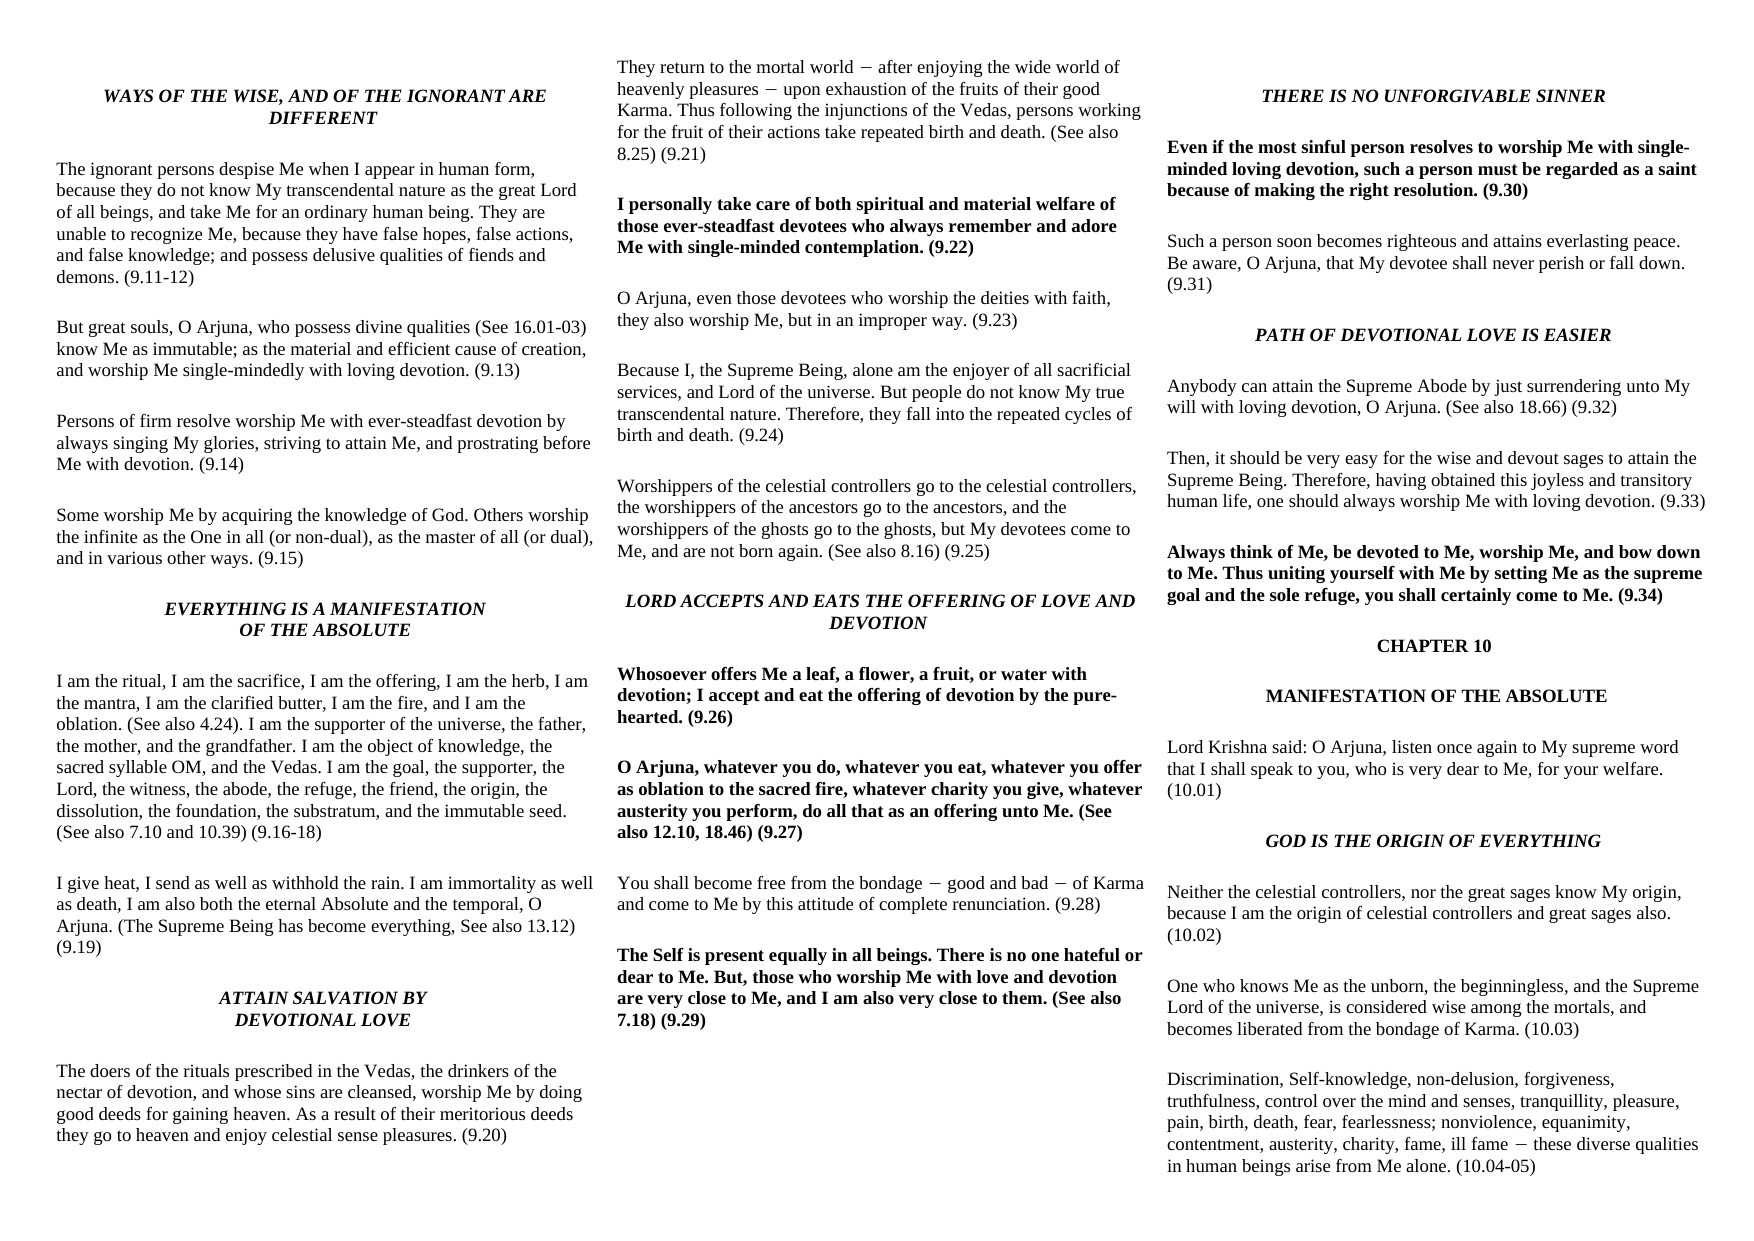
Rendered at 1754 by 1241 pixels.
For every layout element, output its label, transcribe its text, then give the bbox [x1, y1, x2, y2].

text WAYS OF THE WISE, AND OF THE IGNORANT ARE DIFFERENT [56, 85, 596, 128]
text Persons of firm resolve worship Me with ever-steadfast devotion by always singing My glories, striving to attain Me, and prostrating before Me with devotion. (9.14) [56, 410, 596, 475]
text Even if the most sinful person resolves to worship Me with single-minded loving devotion, such a person must be regarded as a saint because of making the right resolution. (9.30) [1167, 136, 1706, 201]
text One who knows Me as the unborn, the beginningless, and the Supreme Lord of the universe, is considered wise among the mortals, and becomes liberated from the bondage of Karma. (10.03) [1167, 974, 1706, 1039]
text EVERYTHING IS A MANIFESTATION OF THE ABSOLUTE [56, 598, 596, 641]
text Anybody can attain the Supreme Abode by just surrendering unto My will with loving devotion, O Arjuna. (See also 18.66) (9.32) [1167, 374, 1706, 418]
text LORD ACCEPTS AND EATS THE OFFERING OF LOVE AND DEVOTION [617, 590, 1146, 633]
text THERE IS NO UNFORGIVABLE SINNER [1167, 85, 1706, 107]
text Such a person soon becomes righteous and attains everlasting peace. Be aware, O Arjuna, that My devotee shall never perish or fall down. (9.31) [1167, 230, 1706, 295]
text Some worship Me by acquiring the knowledge of God. Others worship the infinite as the One in all (or non-dual), as the master of all (or dual), and in various other ways. (9.15) [56, 504, 596, 569]
text ATTAIN SALVATION BY DEVOTIONAL LOVE [56, 987, 596, 1030]
text Worshippers of the celestial controllers go to the celestial controllers, the worshippers of the ancestors go to the ancestors, and the worshippers of the ghosts go to the ghosts, but My devotees come to Me, and are not born again. (See also 8.16) (9.25) [617, 475, 1146, 561]
text I give heat, I send as well as withhold the rain. I am immortality as well as death, I am also both the eternal Absolute and the temporal, O Arjuna. (The Supreme Being has become everything, See also 13.12) (9.19) [56, 872, 596, 958]
text Because I, the Supreme Being, alone am the enjoyer of all sacrificial services, and Lord of the universe. But people do not know My true transcendental nature. Therefore, they fall into the repeated cycles of birth and death. (9.24) [617, 359, 1146, 446]
text I am the ritual, I am the sacrifice, I am the offering, I am the herb, I am the mantra, I am the clarified butter, I am the fire, and I am the oblation. (See also 4.24). I am the supporter of the universe, the father, the mother, and the grandfather. I am the object of knowledge, the sacred syllable OM, and the Vedas. I am the goal, the supporter, the Lord, the witness, the abode, the refuge, the friend, the origin, the dissolution, the foundation, the substratum, and the immutable seed. (See also 7.10 and 10.39) (9.16-18) [56, 670, 596, 843]
text PATH OF DEVOTIONAL LOVE IS EASIER [1167, 324, 1706, 345]
text Always think of Me, be devoted to Me, worship Me, and bow down to Me. Thus uniting yourself with Me by setting Me as the supreme goal and the sole refuge, you shall certainly come to Me. (9.34) [1167, 541, 1706, 605]
text O Arjuna, whatever you do, whatever you eat, whatever you offer as oblation to the sacred fire, whatever charity you give, whatever austerity you perform, do all that as an offering unto Me. (See also 12.10, 18.46) (9.27) [617, 756, 1146, 843]
text Lord Krishna said: O Arjuna, listen once again to My supreme word that I shall speak to you, who is very dear to Me, for your welfare. (10.01) [1167, 736, 1706, 801]
text The doers of the rituals prescribed in the Vedas, the drinkers of the nectar of devotion, and whose sins are cleansed, worship Me by doing good deeds for gaining heaven. As a result of their meritorious deeds they go to heaven and enjoy celestial sense pleasures. (9.20) [56, 1059, 596, 1146]
text Then, it should be very easy for the wise and devout sages to attain the Supreme Being. Therefore, having obtained this joyless and transitory human life, one should always worship Me with loving devotion. (9.33) [1167, 447, 1706, 512]
text You shall become free from the bondage  good and bad  of Karma and come to Me by this attitude of complete renunciation. (9.28) [617, 872, 1146, 915]
text CHAPTER 10 [1167, 634, 1706, 656]
text O Arjuna, even those devotees who worship the deities with faith, they also worship Me, but in an improper way. (9.23) [617, 287, 1146, 330]
text The Self is present equally in all beings. There is no one hateful or dear to Me. But, those who worship Me with love and devotion are very close to Me, and I am also very close to them. (See also 7.18) (9.29) [617, 944, 1146, 1030]
text GOD IS THE ORIGIN OF EVERYTHING [1167, 830, 1706, 851]
text The ignorant persons despise Me when I appear in human form, because they do not know My transcendental nature as the great Lord of all beings, and take Me for an ordinary human being. They are unable to recognize Me, because they have false hopes, false actions, and false knowledge; and possess delusive qualities of fiends and demons. (9.11-12) [56, 158, 596, 287]
text Whosoever offers Me a leaf, a flower, a fruit, or water with devotion; I accept and eat the offering of devotion by the pure-hearted. (9.26) [617, 662, 1146, 727]
text They return to the mortal world  after enjoying the wide world of heavenly pleasures  upon exhaustion of the fruits of their good Karma. Thus following the injunctions of the Vedas, persons working for the fruit of their actions take repeated birth and death. (See also 8.25) (9.21) [617, 56, 1146, 164]
text Discrimination, Self-knowledge, non-delusion, forgiveness, truthfulness, control over the mind and senses, tranquillity, pleasure, pain, birth, death, fear, fearlessness; nonviolence, equanimity, contentment, austerity, charity, fame, ill fame  these diverse qualities in human beings arise from Me alone. (10.04-05) [1167, 1068, 1706, 1176]
text I personally take care of both spiritual and material welfare of those ever-steadfast devotees who always remember and adore Me with single-minded contemplation. (9.22) [617, 193, 1146, 258]
text But great souls, O Arjuna, who possess divine qualities (See 16.01-03) know Me as immutable; as the material and efficient cause of creation, and worship Me single-mindedly with loving devotion. (9.13) [56, 316, 596, 381]
text MANIFESTATION OF THE ABSOLUTE [1167, 685, 1706, 707]
text Neither the celestial controllers, nor the great sages know My origin, because I am the origin of celestial controllers and great sages also. (10.02) [1167, 881, 1706, 945]
